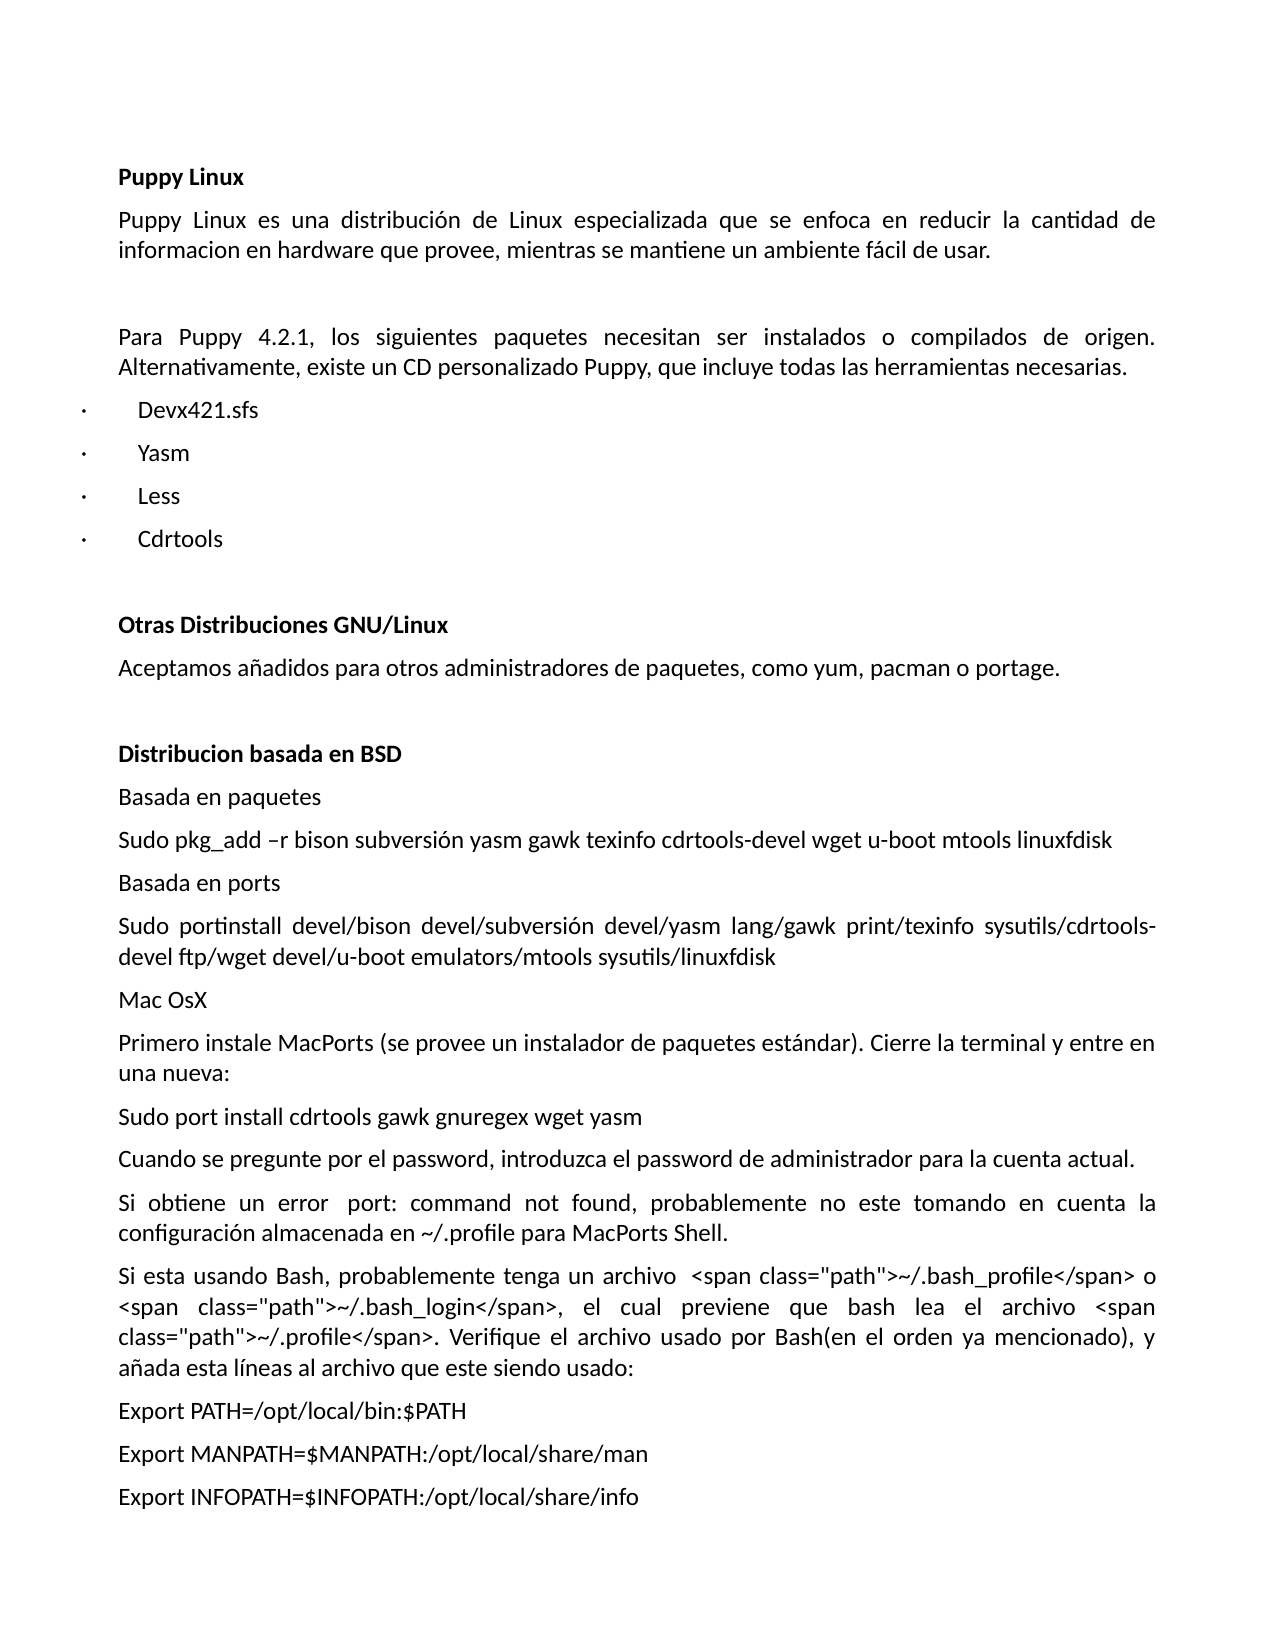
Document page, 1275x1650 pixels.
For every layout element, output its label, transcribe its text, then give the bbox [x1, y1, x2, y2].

text Export MANPATH=$MANPATH:/opt/local/share/man [118, 1438, 1157, 1468]
text Si esta usando Bash, probablemente tenga un archivo <span class="path">~/.bash_profile</span> o <span class="path">~/.bash_login</span>, el cual previene que bash lea el archivo <span class="path">~/.profile</span>. Verifique el archivo usado por Bash(en el orden ya mencionado), y añada esta líneas al archivo que este siendo usado: [118, 1260, 1157, 1382]
text Basada en ports [118, 867, 1157, 898]
text Sudo port install cdrtools gawk gnuregex wget yasm [118, 1101, 1157, 1131]
text · Yasm [81, 437, 1157, 468]
text Puppy Linux es una distribución de Linux especializada que se enfoca en reducir la cantidad de informacion en hardware que provee, mientras se mantiene un ambiente fácil de usar. [118, 204, 1157, 265]
text · Devx421.sfs [81, 394, 1157, 425]
text Otras Distribuciones GNU/Linux [118, 609, 1157, 640]
text · Cdrtools [81, 523, 1157, 554]
text Si obtiene un error port: command not found, probablemente no este tomando en cuenta la configuración almacenada en ~/.profile para MacPorts Shell. [118, 1187, 1157, 1248]
text Cuando se pregunte por el password, introduzca el password de administrador para la cuenta actual. [118, 1144, 1157, 1174]
text Distribucion basada en BSD [118, 738, 1157, 769]
text Para Puppy 4.2.1, los siguientes paquetes necesitan ser instalados o compilados de origen. Alternativamente, existe un CD personalizado Puppy, que incluye todas las herramientas necesarias. [118, 321, 1157, 382]
text · Less [81, 480, 1157, 511]
text Basada en paquetes [118, 781, 1157, 812]
text Export INFOPATH=$INFOPATH:/opt/local/share/info [118, 1481, 1157, 1511]
text Primero instale MacPorts (se provee un instalador de paquetes estándar). Cierre la terminal y entre en una nueva: [118, 1027, 1157, 1088]
text Puppy Linux [118, 161, 1157, 192]
text Sudo portinstall devel/bison devel/subversión devel/yasm lang/gawk print/texinfo sysutils/cdrtools-devel ftp/wget devel/u-boot emulators/mtools sysutils/linuxfdisk [118, 911, 1157, 972]
text Export PATH=/opt/local/bin:$PATH [118, 1395, 1157, 1425]
text Sudo pkg_add –r bison subversión yasm gawk texinfo cdrtools-devel wget u-boot mtools linuxfdisk [118, 824, 1157, 855]
text Aceptamos añadidos para otros administradores de paquetes, como yum, pacman o portage. [118, 652, 1157, 683]
text Mac OsX [118, 984, 1157, 1014]
